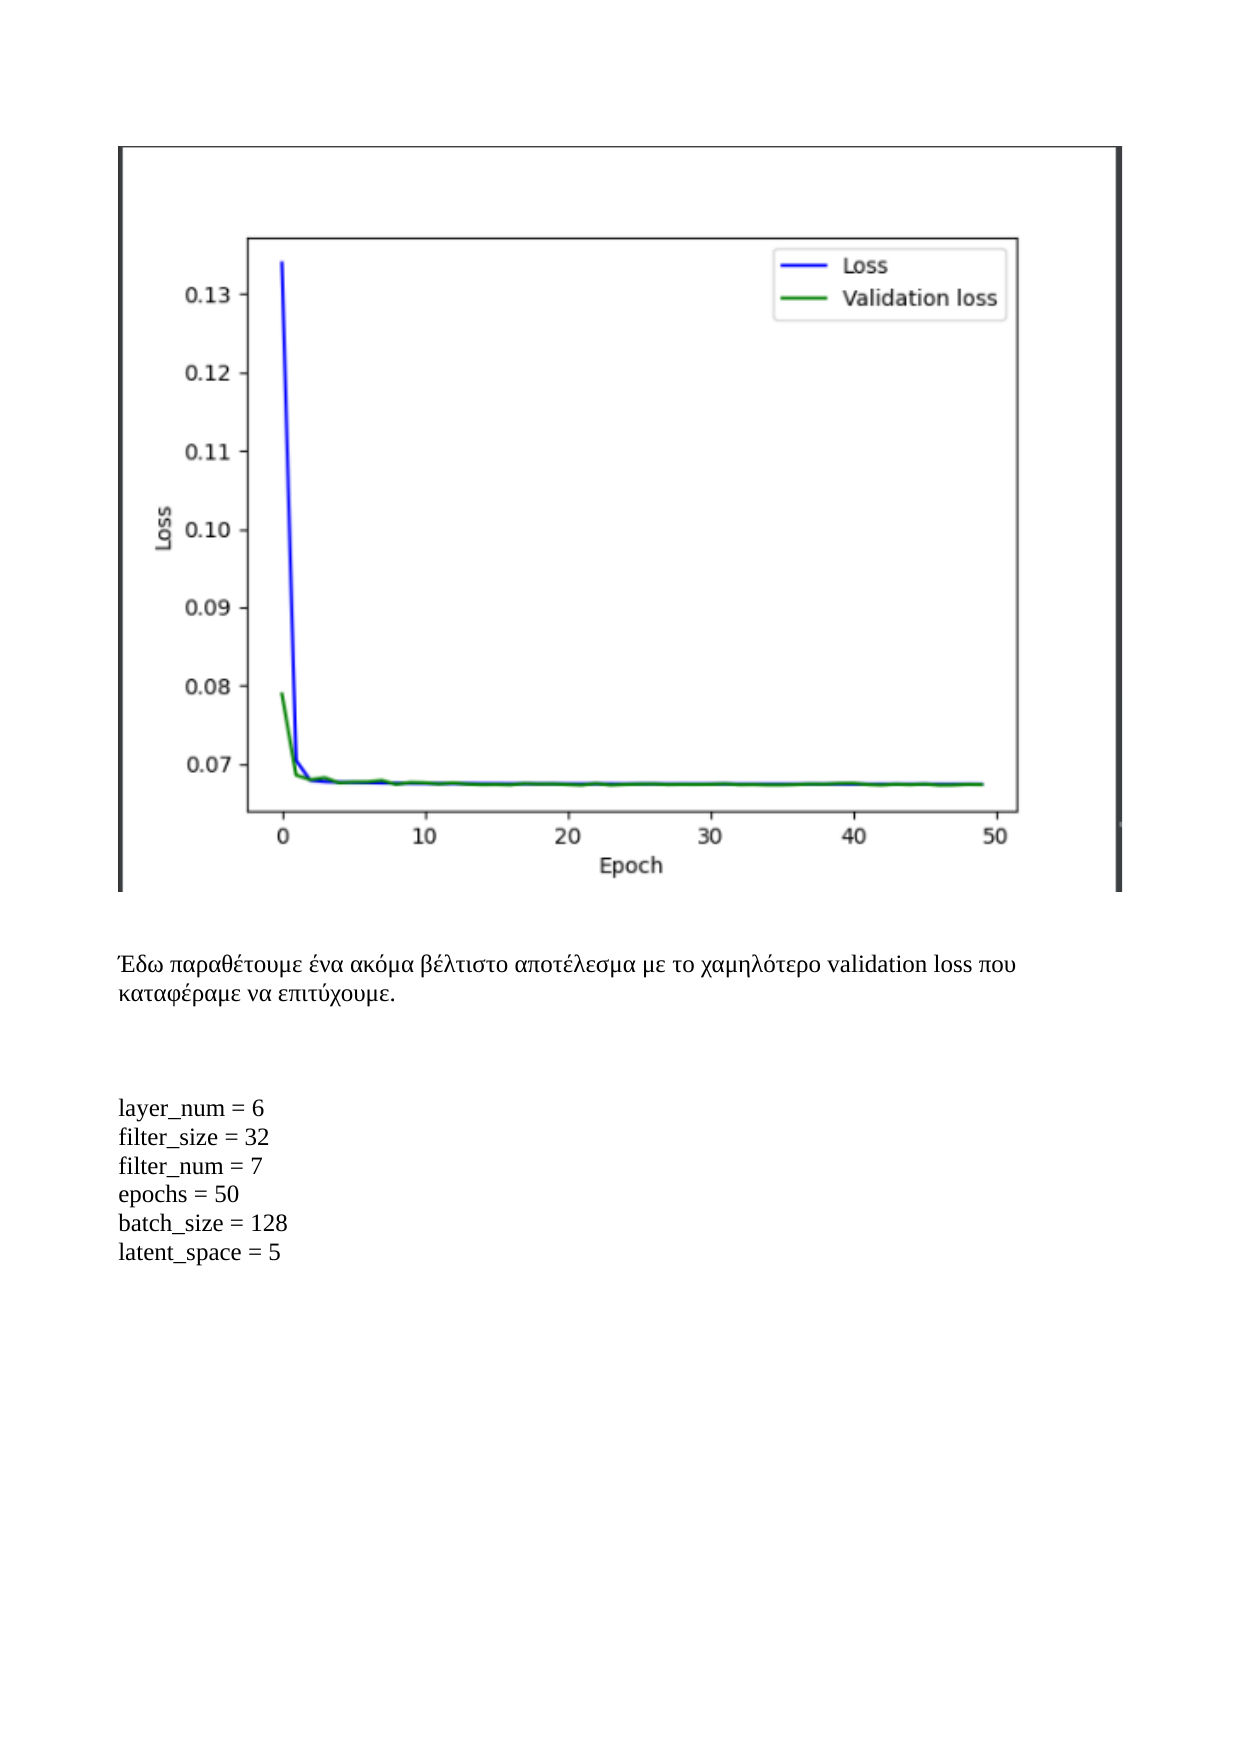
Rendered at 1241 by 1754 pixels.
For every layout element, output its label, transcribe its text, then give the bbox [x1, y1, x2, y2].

text layer_num = 6 [118, 1093, 1122, 1122]
text filter_size = 32 [118, 1122, 1122, 1151]
picture [118, 146, 1123, 892]
text filter_num = 7 [118, 1151, 1122, 1179]
text epochs = 50 [118, 1179, 1122, 1208]
text latent_space = 5 [118, 1237, 1122, 1266]
text Έδω παραθέτουμε ένα ακόμα βέλτιστο αποτέλεσμα με το χαμηλότερο validation loss που καταφέραμε να επιτύχουμε. [118, 949, 1122, 1007]
text batch_size = 128 [118, 1208, 1122, 1237]
